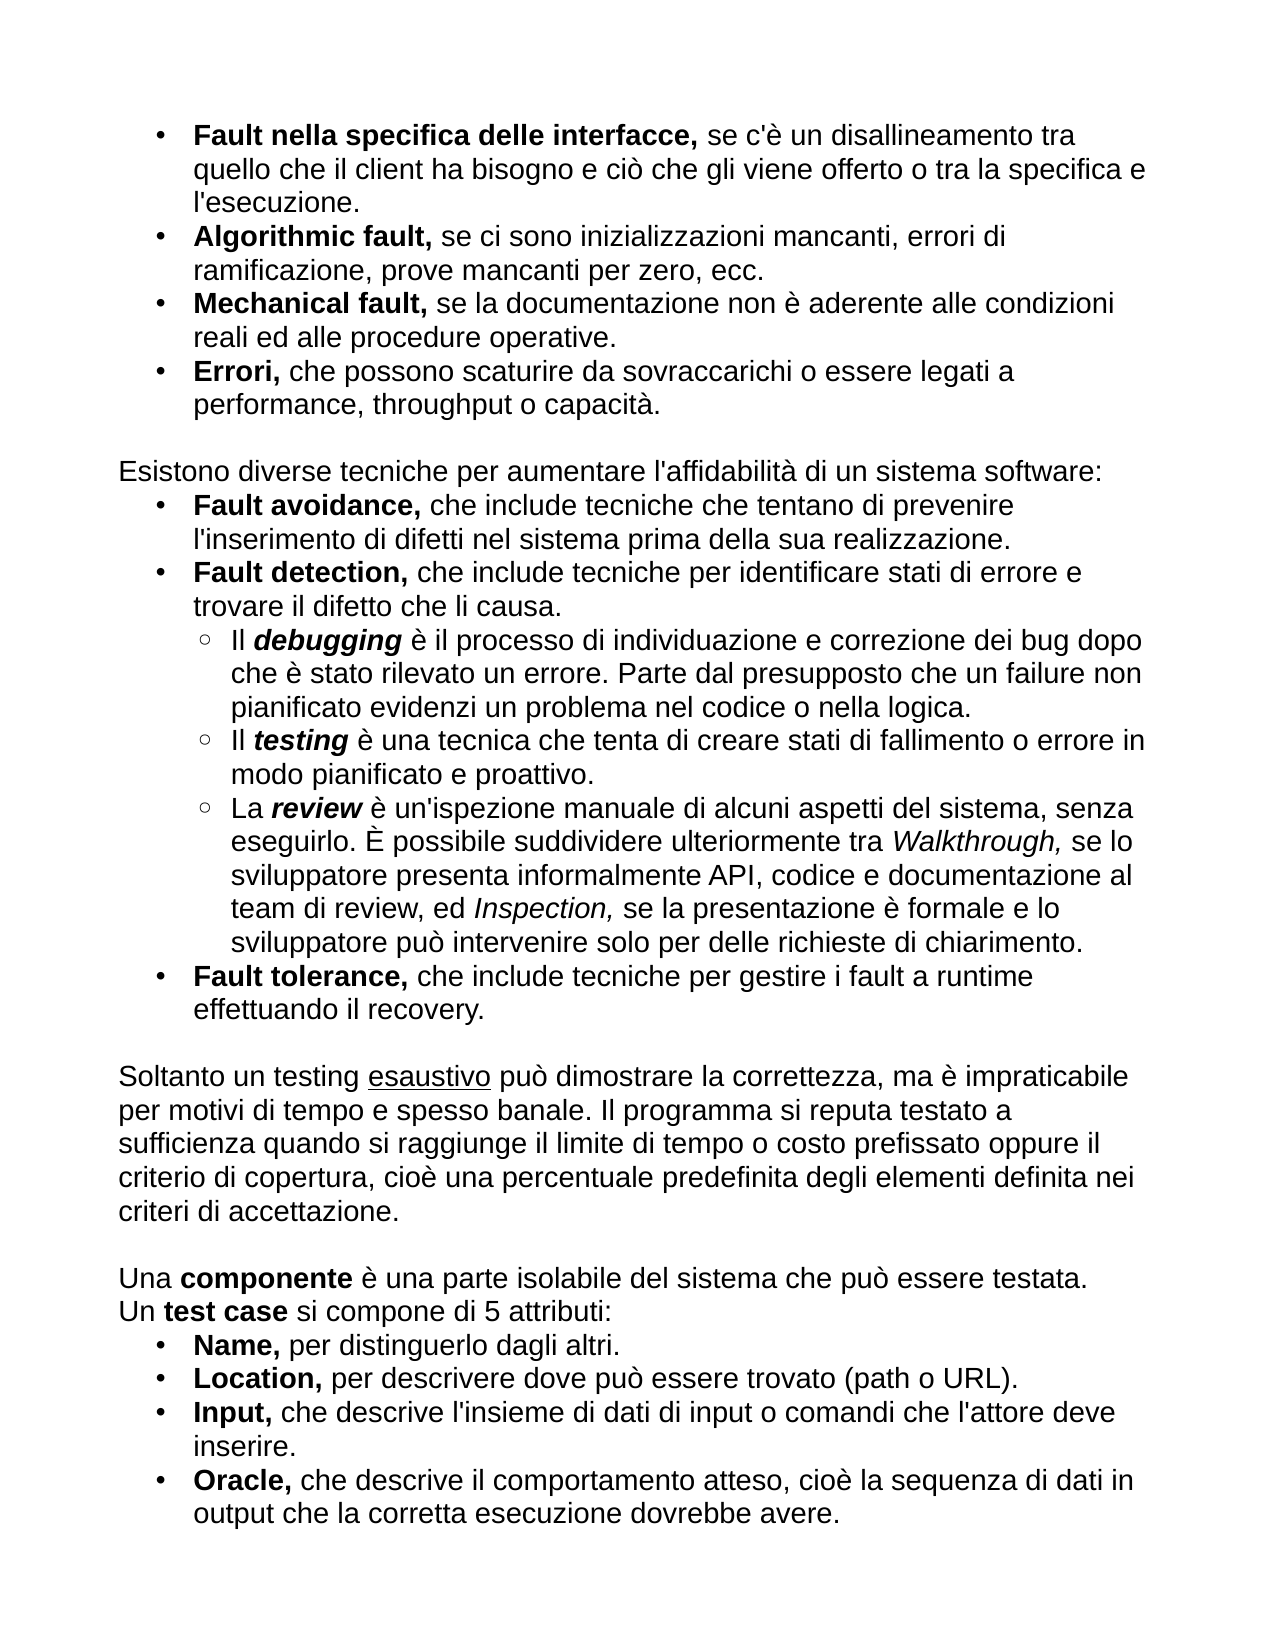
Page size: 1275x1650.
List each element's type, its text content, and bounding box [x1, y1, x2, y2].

list Location, per descrivere dove può essere trovato (path o URL). [156, 1361, 1157, 1395]
text Una componente è una parte isolabile del sistema che può essere testata. [118, 1261, 1157, 1294]
list Mechanical fault, se la documentazione non è aderente alle condizioni reali ed alle procedure operative. [156, 286, 1157, 353]
list Il debugging è il processo di individuazione e correzione dei bug dopo che è stato rilevato un errore. Parte dal presupposto che un failure non pianificato evidenzi un problema nel codice o nella logica. [193, 622, 1157, 723]
list Oracle, che descrive il comportamento atteso, cioè la sequenza di dati in output che la corretta esecuzione dovrebbe avere. [156, 1462, 1157, 1530]
list Errori, che possono scaturire da sovraccarichi o essere legati a performance, throughput o capacità. [156, 353, 1157, 421]
text Esistono diverse tecniche per aumentare l'affidabilità di un sistema software: [118, 454, 1157, 488]
list Input, che descrive l'insieme di dati di input o comandi che l'attore deve inserire. [156, 1395, 1157, 1462]
list Algorithmic fault, se ci sono inizializzazioni mancanti, errori di ramificazione, prove mancanti per zero, ecc. [156, 219, 1157, 286]
text Soltanto un testing esaustivo può dimostrare la correttezza, ma è impraticabile per motivi di tempo e spesso banale. Il programma si reputa testato a sufficienza quando si raggiunge il limite di tempo o costo prefissato oppure il criterio di copertura, cioè una percentuale predefinita degli elementi definita nei criteri di accettazione. [118, 1059, 1157, 1227]
text Un test case si compone di 5 attributi: [118, 1294, 1157, 1328]
list La review è un'ispezione manuale di alcuni aspetti del sistema, senza eseguirlo. È possibile suddividere ulteriormente tra Walkthrough, se lo sviluppatore presenta informalmente API, codice e documentazione al team di review, ed Inspection, se la presentazione è formale e lo sviluppatore può intervenire solo per delle richieste di chiarimento. [193, 791, 1157, 958]
list Fault avoidance, che include tecniche che tentano di prevenire l'inserimento di difetti nel sistema prima della sua realizzazione. [156, 488, 1157, 555]
list Name, per distinguerlo dagli altri. [156, 1328, 1157, 1361]
list Fault nella specifica delle interfacce, se c'è un disallineamento tra quello che il client ha bisogno e ciò che gli viene offerto o tra la specifica e l'esecuzione. [156, 118, 1157, 219]
list Fault tolerance, che include tecniche per gestire i fault a runtime effettuando il recovery. [156, 958, 1157, 1026]
list Fault detection, che include tecniche per identificare stati di errore e trovare il difetto che li causa. [156, 555, 1157, 622]
list Il testing è una tecnica che tenta di creare stati di fallimento o errore in modo pianificato e proattivo. [193, 723, 1157, 791]
